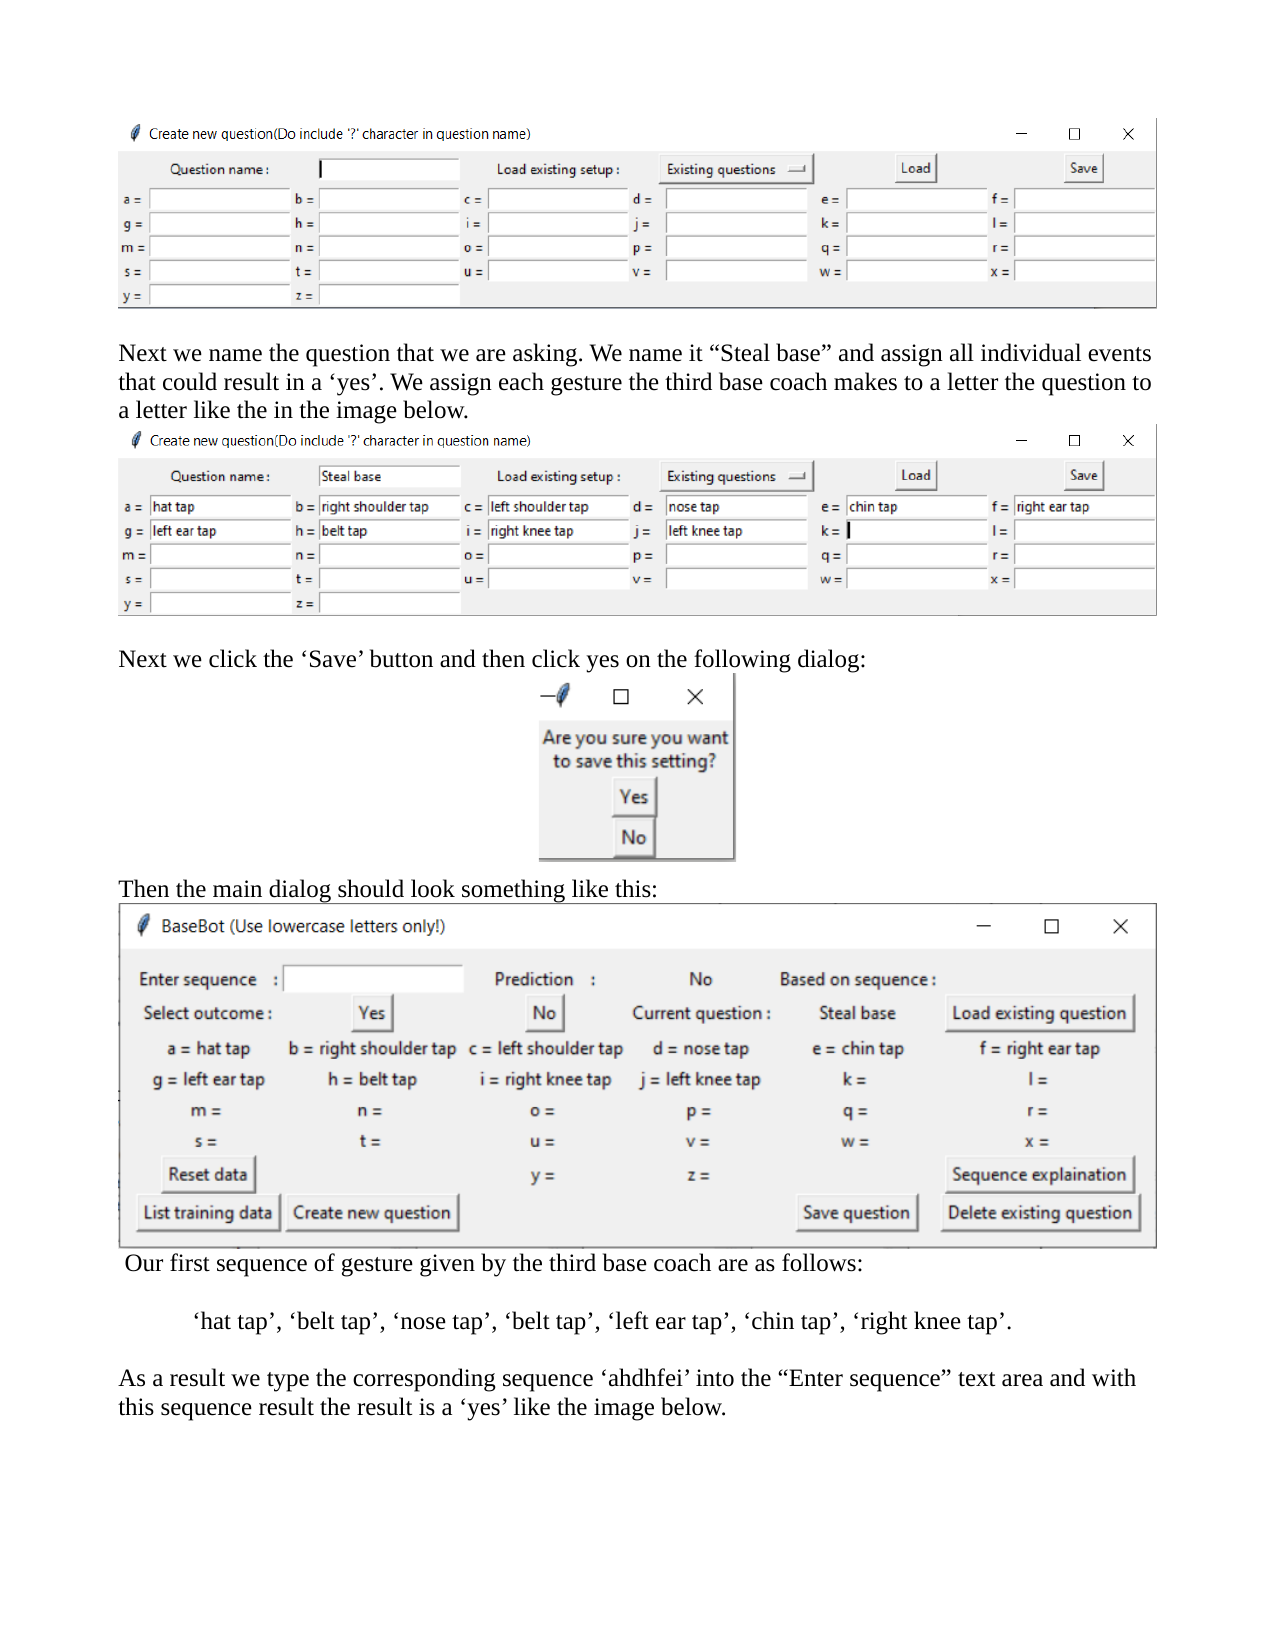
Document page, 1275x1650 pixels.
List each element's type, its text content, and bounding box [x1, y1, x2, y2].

picture [118, 424, 1157, 616]
picture [538, 673, 737, 862]
text As a result we type the corresponding sequence ‘ahdhfei’ into the “Enter sequence” text area and with this sequence result the result is a ‘yes’ like the image below. [118, 1363, 1157, 1421]
picture [118, 118, 1157, 309]
text Next we click the ‘Save’ button and then click yes on the following dialog: [118, 644, 1157, 673]
text Then the main dialog should look something like this: [118, 874, 1157, 903]
text Our first sequence of gesture given by the third base coach are as follows: [118, 1249, 1157, 1277]
text ‘hat tap’, ‘belt tap’, ‘nose tap’, ‘belt tap’, ‘left ear tap’, ‘chin tap’, ‘right knee tap’. [118, 1306, 1157, 1334]
text Next we name the question that we are asking. We name it “Steal base” and assign all individual events that could result in a ‘yes’. We assign each gesture the third base coach makes to a letter the question to a letter like the in the image below. [118, 338, 1157, 424]
picture [118, 903, 1157, 1249]
